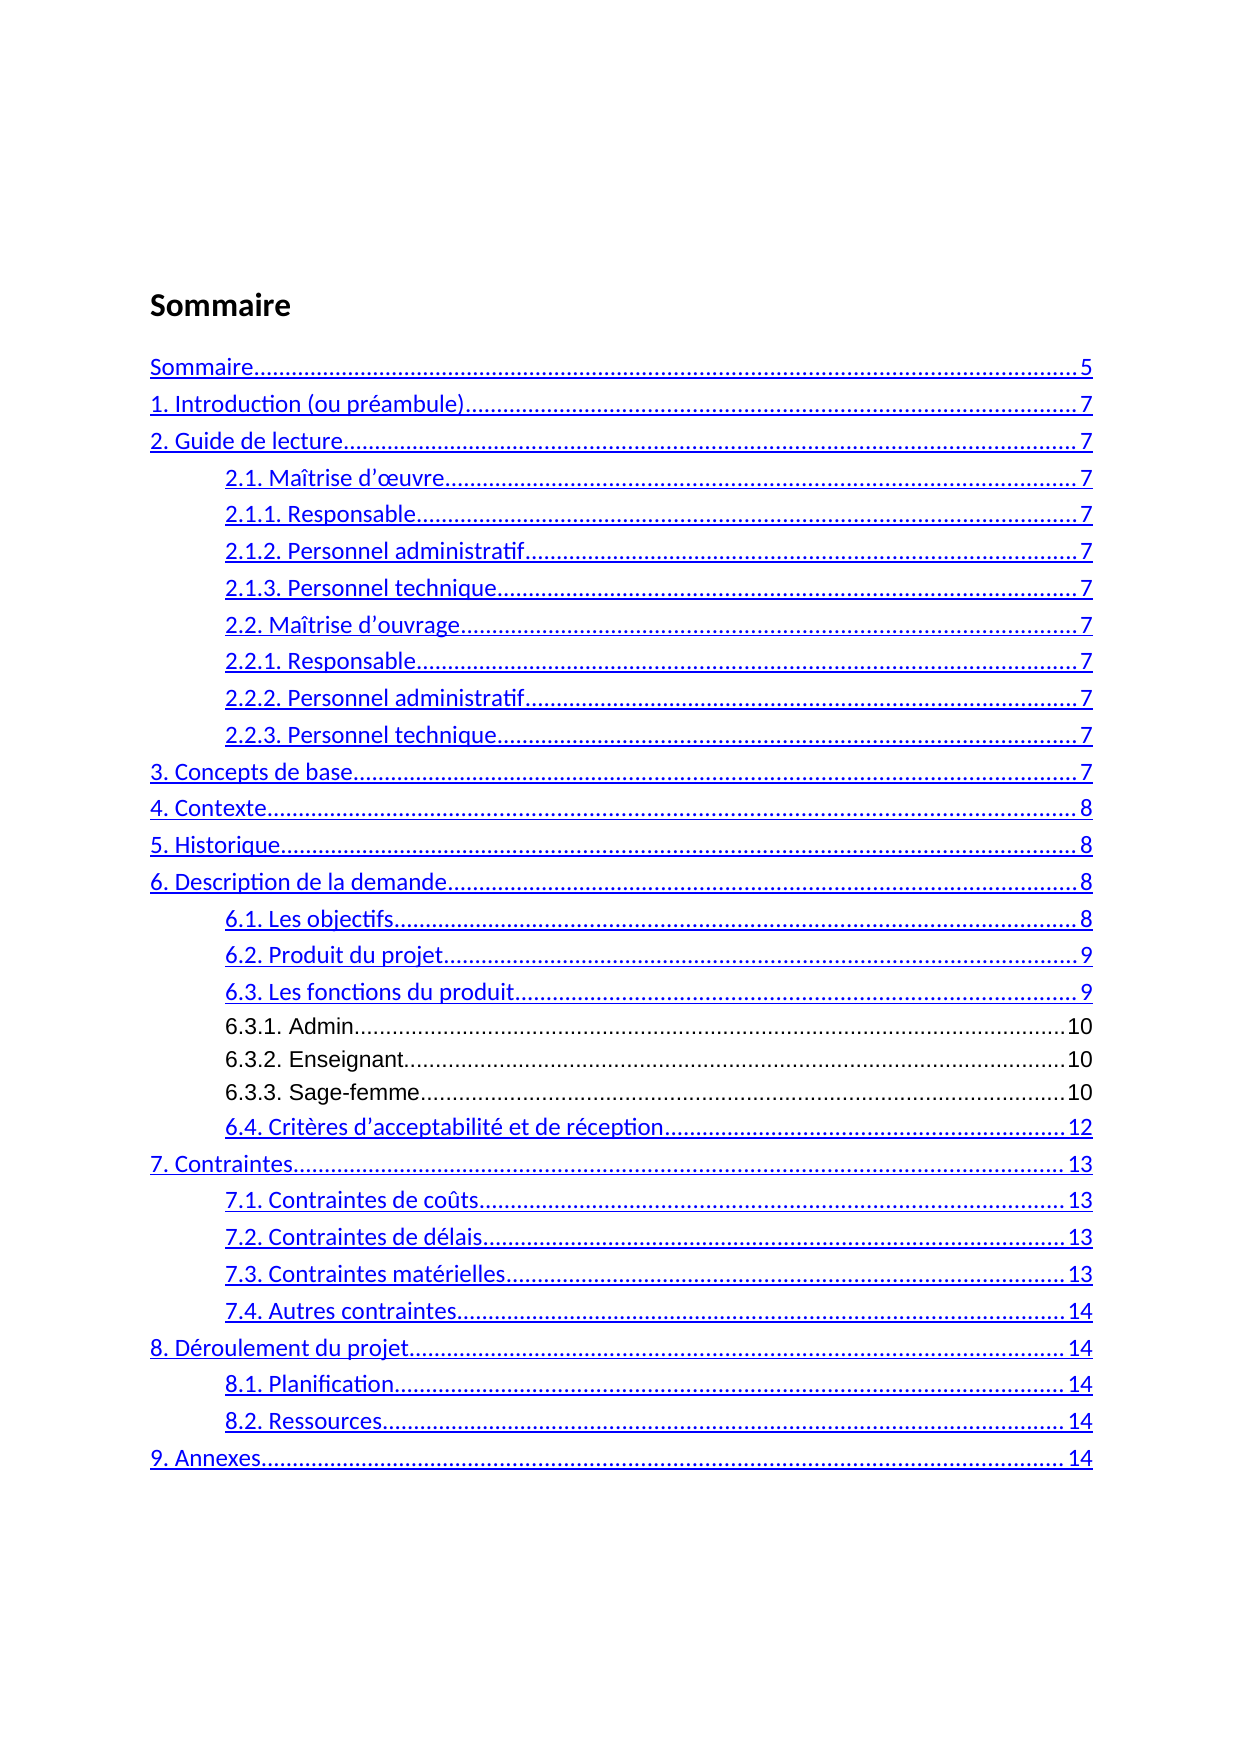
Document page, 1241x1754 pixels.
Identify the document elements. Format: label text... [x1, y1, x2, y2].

text 7.1. Contraintes de coûts 13 [187, 1184, 1092, 1215]
text 2.1.3. Personnel technique 7 [225, 572, 1092, 598]
text 6.3.1. Admin 10 [225, 1013, 1092, 1039]
text 7. Contraintes 13 [150, 1148, 1092, 1174]
text 6.3.3. Sage-femme 10 [225, 1078, 1092, 1105]
text 6.2. Produit du projet 9 [187, 940, 1092, 970]
text 8. Déroulement du projet 14 [150, 1332, 1092, 1358]
text 9. Annexes 14 [150, 1442, 1092, 1468]
text 1. Introduction (ou préambule) 7 [150, 388, 1092, 414]
text 2. Guide de lecture 7 [150, 425, 1092, 451]
text 3. Concepts de base 7 [150, 756, 1092, 782]
text 6.4. Critères d’acceptabilité et de réception 12 [187, 1111, 1092, 1142]
text 2.1. Maîtrise d’œuvre 7 [187, 462, 1092, 492]
text 2.2. Maîtrise d’ouvrage 7 [187, 609, 1092, 639]
text 8.1. Planification 14 [187, 1368, 1092, 1399]
text 7.4. Autres contraintes 14 [187, 1295, 1092, 1325]
text 4. Contexte 8 [150, 793, 1092, 819]
text 2.2.3. Personnel technique 7 [225, 719, 1092, 745]
text 2.1.1. Responsable 7 [225, 498, 1092, 524]
subtitle Sommaire [150, 284, 1092, 325]
text 2.1.2. Personnel administratif 7 [225, 535, 1092, 561]
text 6.1. Les objectifs 8 [187, 903, 1092, 933]
text 6.3.2. Enseignant 10 [225, 1046, 1092, 1072]
text 7.2. Contraintes de délais 13 [187, 1221, 1092, 1252]
text 8.2. Ressources 14 [187, 1405, 1092, 1436]
text Sommaire 5 [150, 351, 1092, 377]
text 2.2.1. Responsable 7 [225, 646, 1092, 671]
text 5. Historique 8 [150, 829, 1092, 855]
text 6. Description de la demande 8 [150, 866, 1092, 892]
text 6.3. Les fonctions du produit 9 [187, 976, 1092, 1007]
text 2.2.2. Personnel administratif 7 [225, 682, 1092, 708]
text 7.3. Contraintes matérielles 13 [187, 1258, 1092, 1289]
